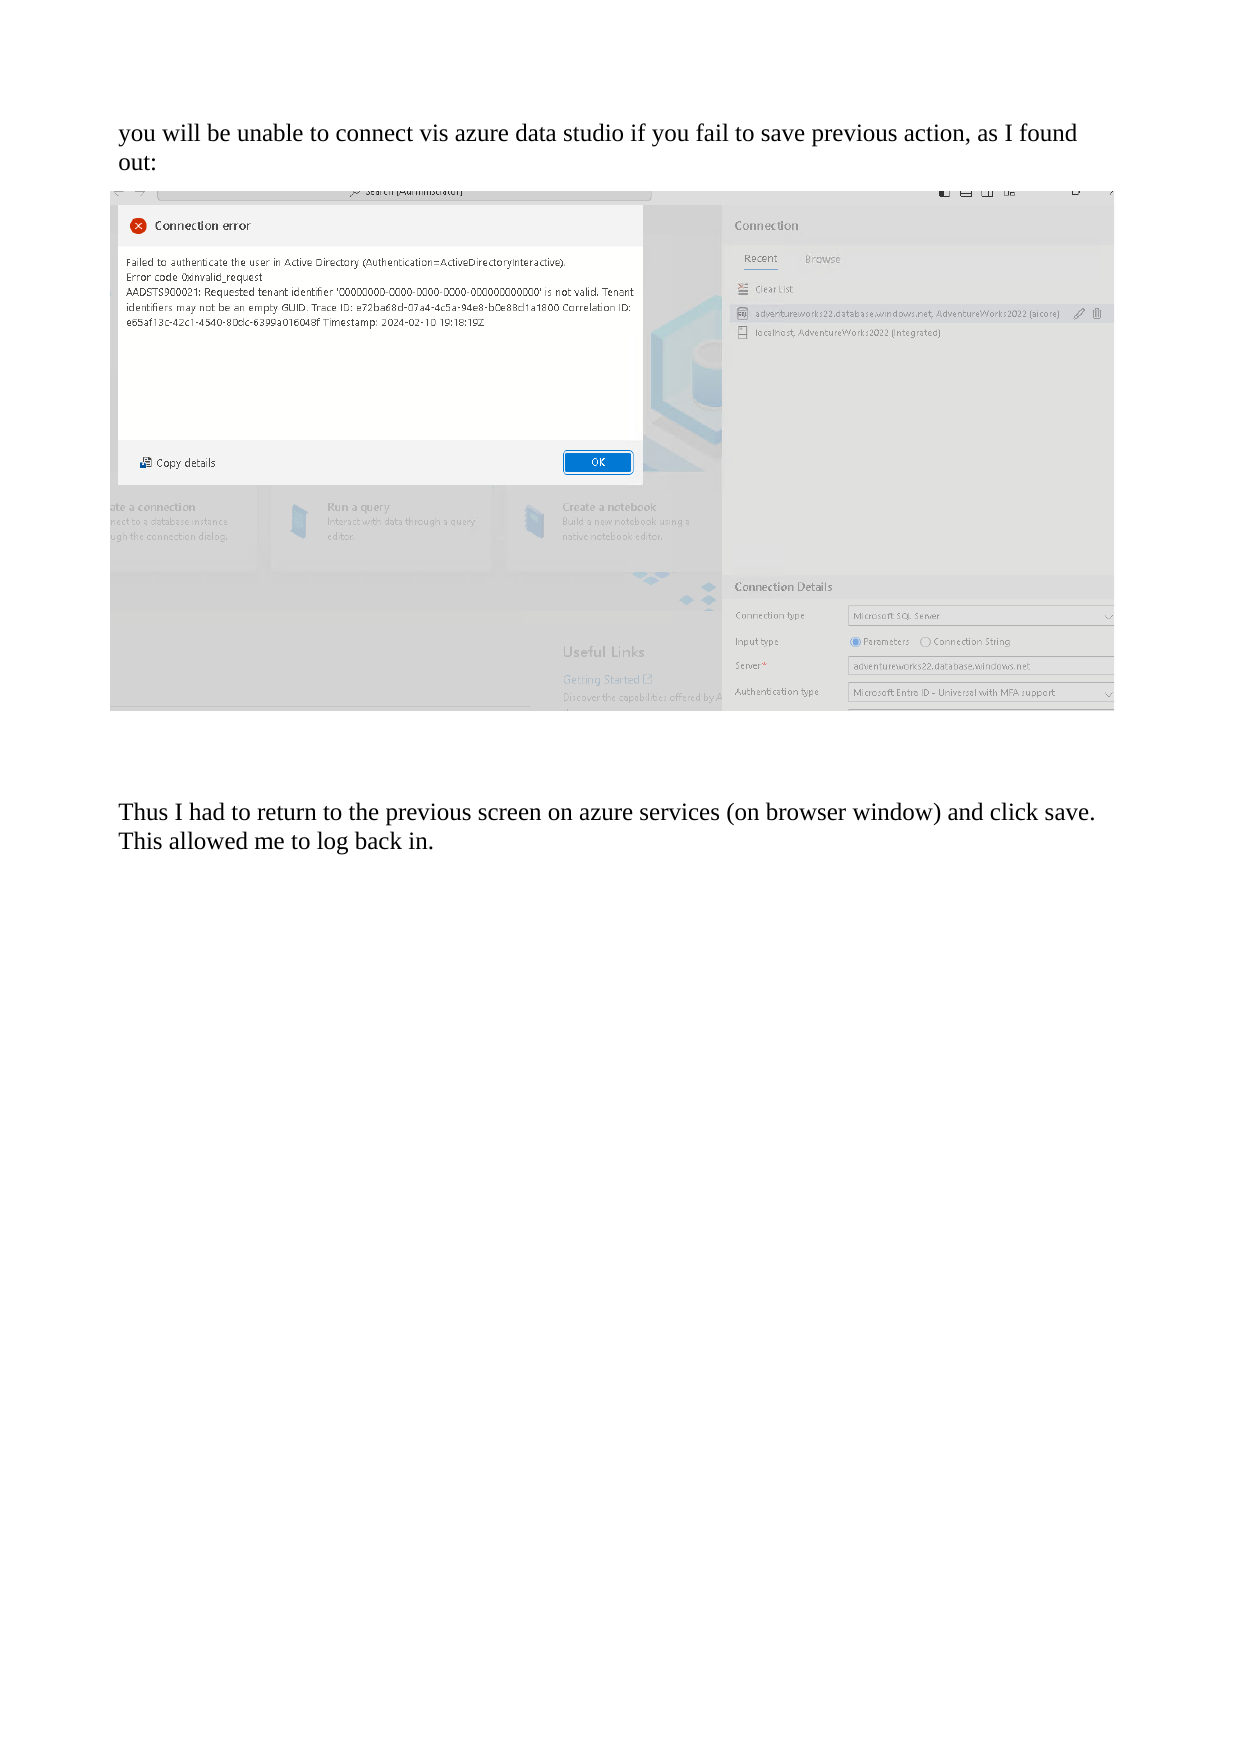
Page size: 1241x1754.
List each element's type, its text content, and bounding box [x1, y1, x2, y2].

text you will be unable to connect vis azure data studio if you fail to save previous action, as I found out: [118, 118, 1122, 176]
text Thus I had to return to the previous screen on azure services (on browser window) and click save. This allowed me to log back in. [118, 797, 1122, 855]
picture [110, 191, 1115, 711]
